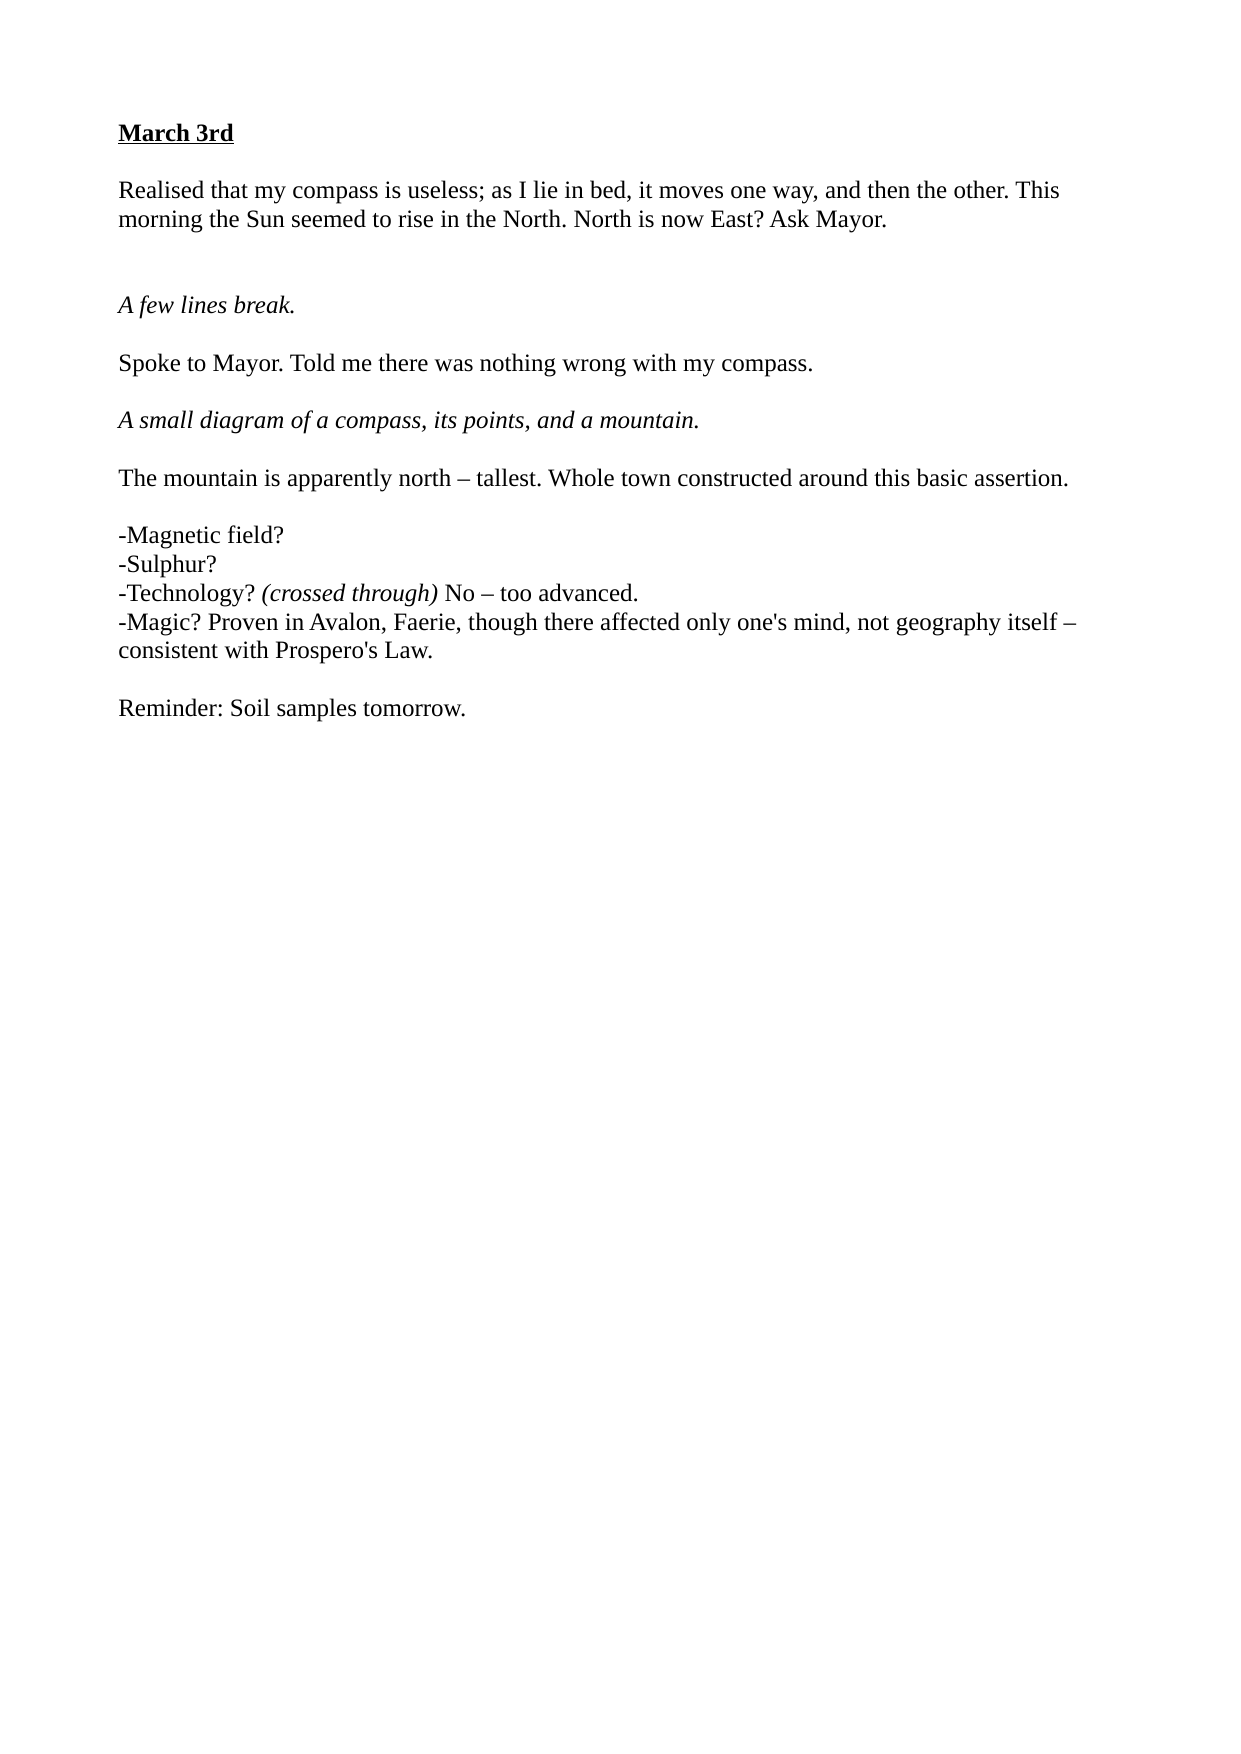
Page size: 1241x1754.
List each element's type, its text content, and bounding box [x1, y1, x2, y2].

text The mountain is apparently north – tallest. Whole town constructed around this basic assertion. [118, 463, 1122, 492]
text A few lines break. [118, 291, 1122, 319]
text -Technology? (crossed through) No – too advanced. [118, 578, 1122, 607]
text Reminder: Soil samples tomorrow. [118, 693, 1122, 722]
text March 3rd [118, 118, 1122, 147]
text -Magnetic field? [118, 521, 1122, 549]
text A small diagram of a compass, its points, and a mountain. [118, 406, 1122, 434]
text Spoke to Mayor. Told me there was nothing wrong with my compass. [118, 348, 1122, 377]
text Realised that my compass is useless; as I lie in bed, it moves one way, and then the other. This morning the Sun seemed to rise in the North. North is now East? Ask Mayor. [118, 176, 1122, 233]
text -Magic? Proven in Avalon, Faerie, though there affected only one's mind, not geography itself – consistent with Prospero's Law. [118, 607, 1122, 664]
text -Sulphur? [118, 549, 1122, 578]
